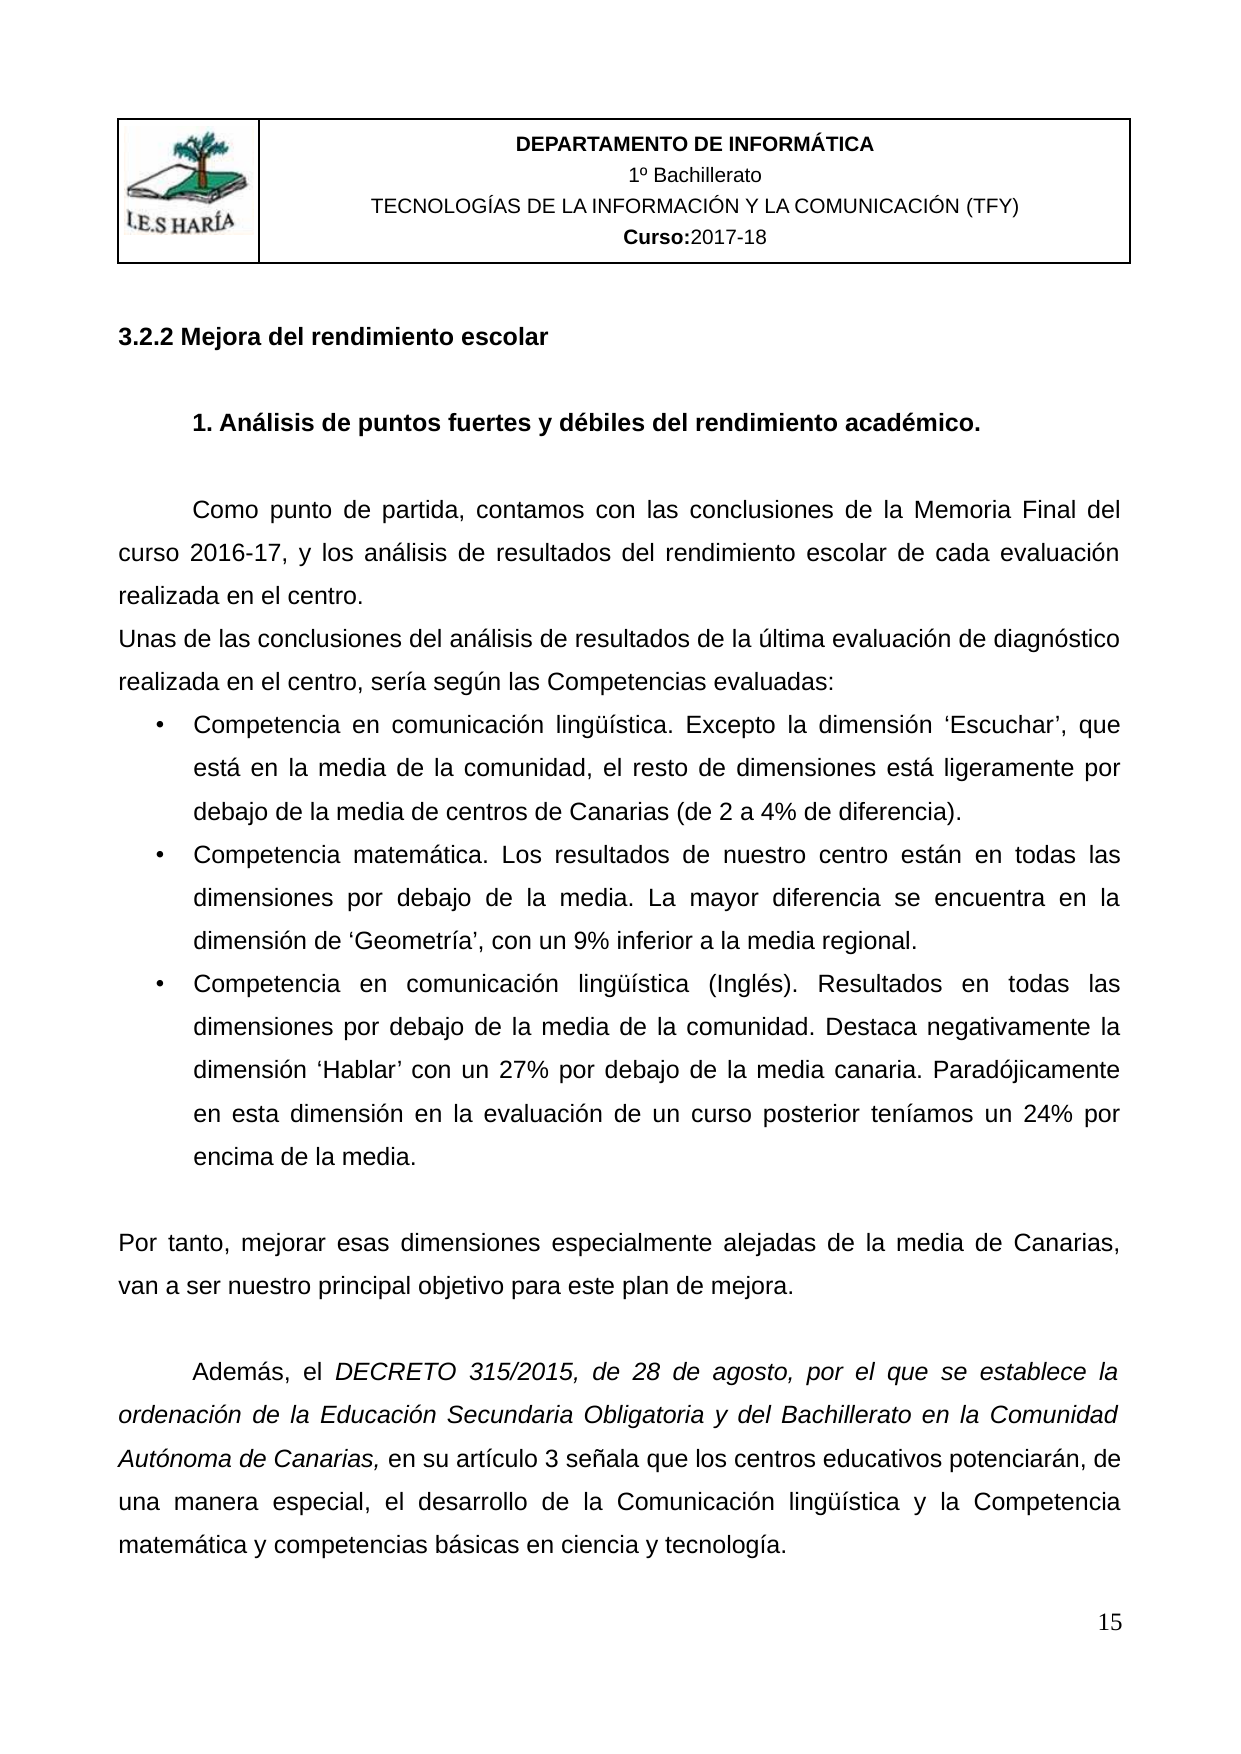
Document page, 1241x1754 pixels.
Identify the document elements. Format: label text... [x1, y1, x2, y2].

text Unas de las conclusiones del análisis de resultados de la última evaluación de diagnóstico realizada en el centro, sería según las Competencias evaluadas: [118, 624, 1122, 696]
text Además, el DECRETO 315/2015, de 28 de agosto, por el que se establece la ordenación de la Educación Secundaria Obligatoria y del Bachillerato en la Comunidad Autónoma de Canarias, en su artículo 3 señala que los centros educativos potenciarán, de una manera especial, el desarrollo de la Comunicación lingüística y la Competencia matemática y competencias básicas en ciencia y tecnología. [118, 1357, 1122, 1559]
list Competencia en comunicación lingüística. Excepto la dimensión ‘Escuchar’, que está en la media de la comunidad, el resto de dimensiones está ligeramente por debajo de la media de centros de Canarias (de 2 a 4% de diferencia). [156, 710, 1122, 825]
picture [123, 126, 254, 235]
text 1. Análisis de puntos fuertes y débiles del rendimiento académico. [118, 408, 1122, 437]
list Competencia en comunicación lingüística (Inglés). Resultados en todas las dimensiones por debajo de la media de la comunidad. Destaca negativamente la dimensión ‘Hablar’ con un 27% por debajo de la media canaria. Paradójicamente en esta dimensión en la evaluación de un curso posterior teníamos un 24% por encima de la media. [156, 969, 1122, 1171]
text 3.2.2 Mejora del rendimiento escolar [118, 322, 1122, 351]
list Competencia matemática. Los resultados de nuestro centro están en todas las dimensiones por debajo de la media. La mayor diferencia se encuentra en la dimensión de ‘Geometría’, con un 9% inferior a la media regional. [156, 840, 1122, 955]
text Por tanto, mejorar esas dimensiones especialmente alejadas de la media de Canarias, van a ser nuestro principal objetivo para este plan de mejora. [118, 1228, 1122, 1300]
text Como punto de partida, contamos con las conclusiones de la Memoria Final del curso 2016-17, y los análisis de resultados del rendimiento escolar de cada evaluación realizada en el centro. [118, 494, 1122, 609]
